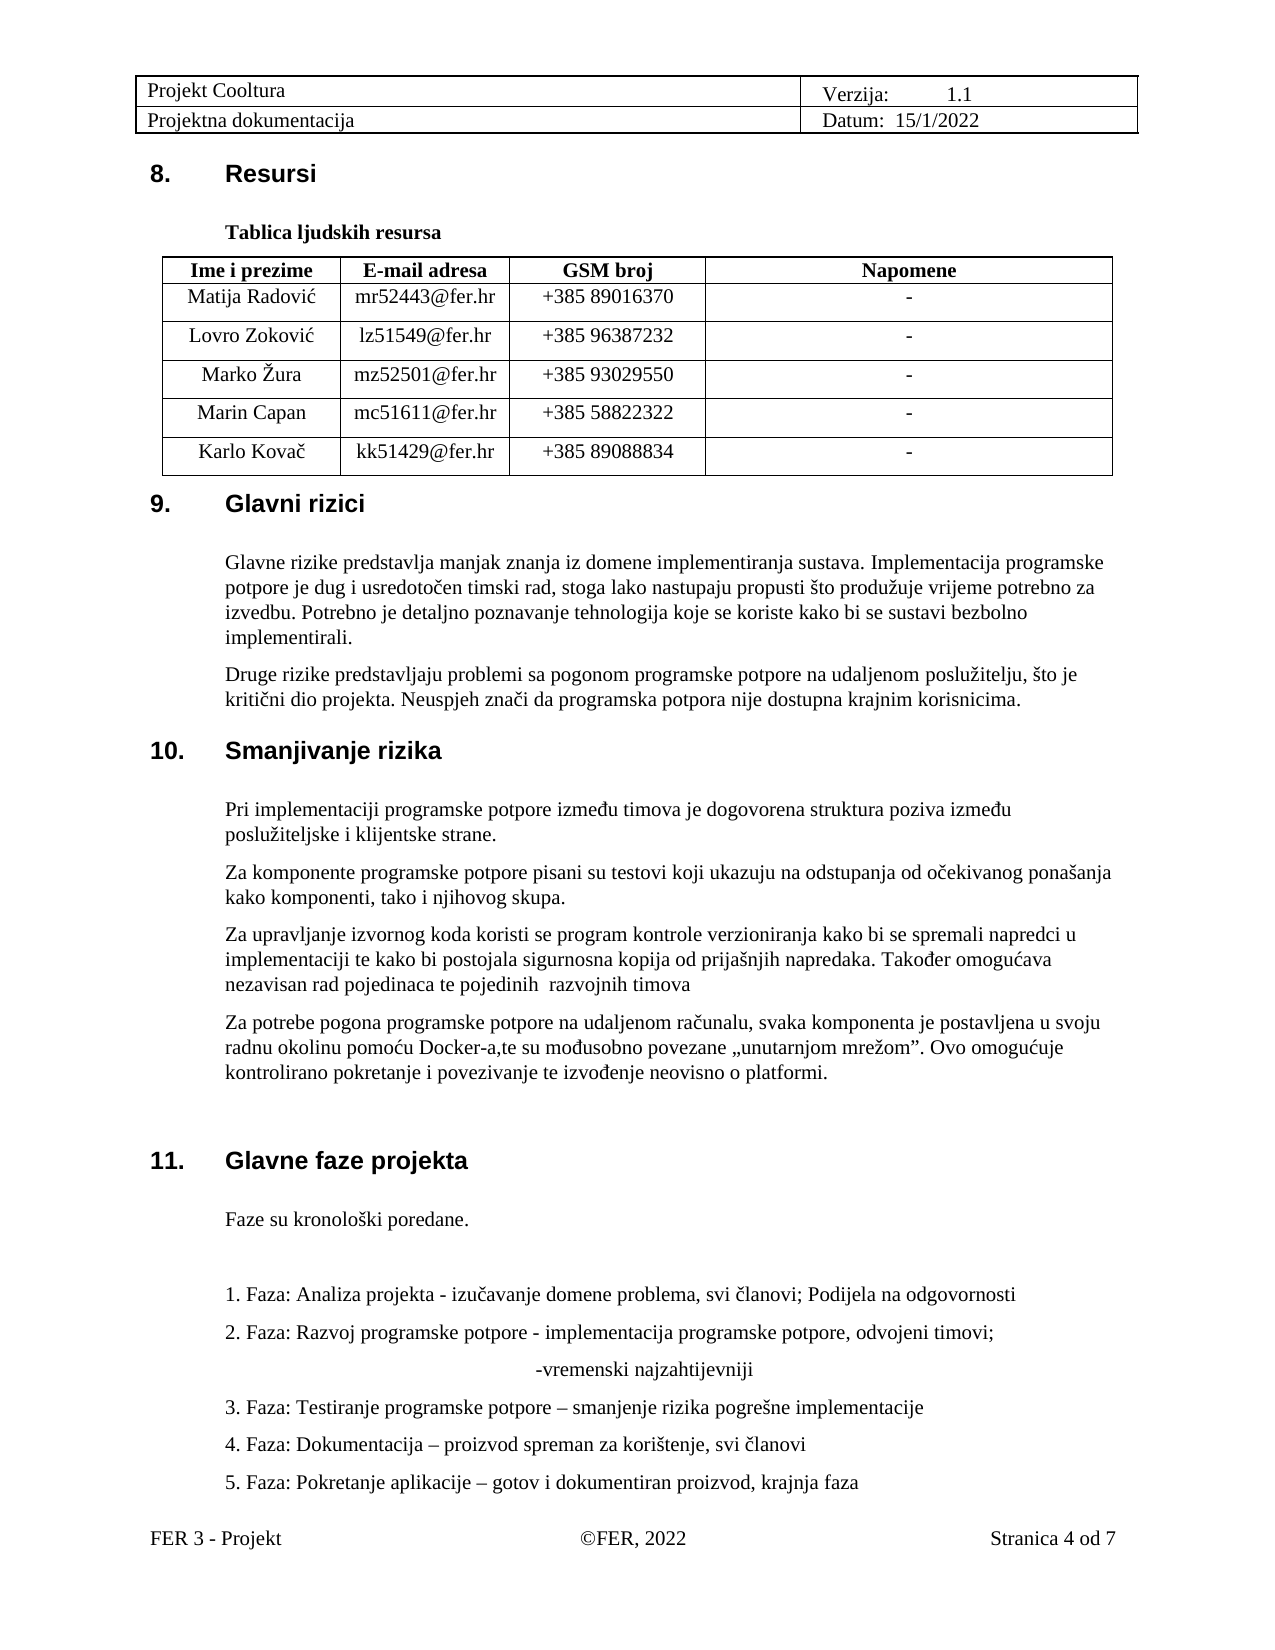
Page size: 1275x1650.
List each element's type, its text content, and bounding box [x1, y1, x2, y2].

subtitle Glavne faze projekta [150, 1146, 1125, 1175]
table_cell Marin Capan [163, 399, 340, 437]
table_cell mc51611@fer.hr [341, 399, 509, 437]
table_cell Karlo Kovač [163, 438, 340, 475]
table_cell - [706, 284, 1112, 321]
table_header Napomene [706, 258, 1112, 282]
text Pri implementaciji programske potpore između timova je dogovorena struktura poziva između poslužiteljske i klijentske strane. [225, 796, 1125, 846]
table_header Ime i prezime [163, 258, 340, 282]
table_cell - [706, 438, 1112, 475]
text 1. Faza: Analiza projekta - izučavanje domene problema, svi članovi; Podijela na odgovornosti [225, 1281, 1125, 1306]
table_header GSM broj [510, 258, 705, 282]
subtitle Glavni rizici [150, 489, 1125, 517]
table_cell +385 89016370 [510, 284, 705, 321]
table_cell mz52501@fer.hr [341, 361, 509, 398]
text 5. Faza: Pokretanje aplikacije – gotov i dokumentiran proizvod, krajnja faza [225, 1469, 1125, 1494]
table_cell Matija Radović [163, 284, 340, 321]
table_cell +385 96387232 [510, 322, 705, 359]
table_header E-mail adresa [341, 258, 509, 282]
text 4. Faza: Dokumentacija – proizvod spreman za korištenje, svi članovi [225, 1431, 1125, 1456]
table_cell kk51429@fer.hr [341, 438, 509, 475]
text 2. Faza: Razvoj programske potpore - implementacija programske potpore, odvojeni timovi; [225, 1319, 1125, 1344]
table_cell lz51549@fer.hr [341, 322, 509, 359]
text -vremenski najzahtijevniji [225, 1356, 1125, 1381]
text Glavne rizike predstavlja manjak znanja iz domene implementiranja sustava. Implementacija programske potpore je dug i usredotočen timski rad, stoga lako nastupaju propusti što produžuje vrijeme potrebno za izvedbu. Potrebno je detaljno poznavanje tehnologija koje se koriste kako bi se sustavi bezbolno implementirali. [225, 549, 1125, 649]
table_cell - [706, 399, 1112, 437]
text Za komponente programske potpore pisani su testovi koji ukazuju na odstupanja od očekivanog ponašanja kako komponenti, tako i njihovog skupa. [225, 859, 1125, 909]
text Za upravljanje izvornog koda koristi se program kontrole verzioniranja kako bi se spremali napredci u implementaciji te kako bi postojala sigurnosna kopija od prijašnjih napredaka. Također omogućava nezavisan rad pojedinaca te pojedinih razvojnih timova [225, 921, 1125, 996]
table_cell +385 58822322 [510, 399, 705, 437]
text Tablica ljudskih resursa [225, 219, 1125, 244]
table_cell +385 89088834 [510, 438, 705, 475]
table_cell - [706, 361, 1112, 398]
subtitle Smanjivanje rizika [150, 736, 1125, 765]
table_cell +385 93029550 [510, 361, 705, 398]
text Druge rizike predstavljaju problemi sa pogonom programske potpore na udaljenom poslužitelju, što je kritični dio projekta. Neuspjeh znači da programska potpora nije dostupna krajnim korisnicima. [225, 661, 1125, 711]
table_cell Marko Žura [163, 361, 340, 398]
text Faze su kronološki poredane. [225, 1206, 1125, 1231]
subtitle Resursi [150, 159, 1125, 188]
text Za potrebe pogona programske potpore na udaljenom računalu, svaka komponenta je postavljena u svoju radnu okolinu pomoću Docker-a,te su mođusobno povezane „unutarnjom mrežom”. Ovo omogućuje kontrolirano pokretanje i povezivanje te izvođenje neovisno o platformi. [225, 1009, 1125, 1084]
table_cell mr52443@fer.hr [341, 284, 509, 321]
table_cell Lovro Zoković [163, 322, 340, 359]
text 3. Faza: Testiranje programske potpore – smanjenje rizika pogrešne implementacije [225, 1394, 1125, 1419]
table_cell - [706, 322, 1112, 359]
